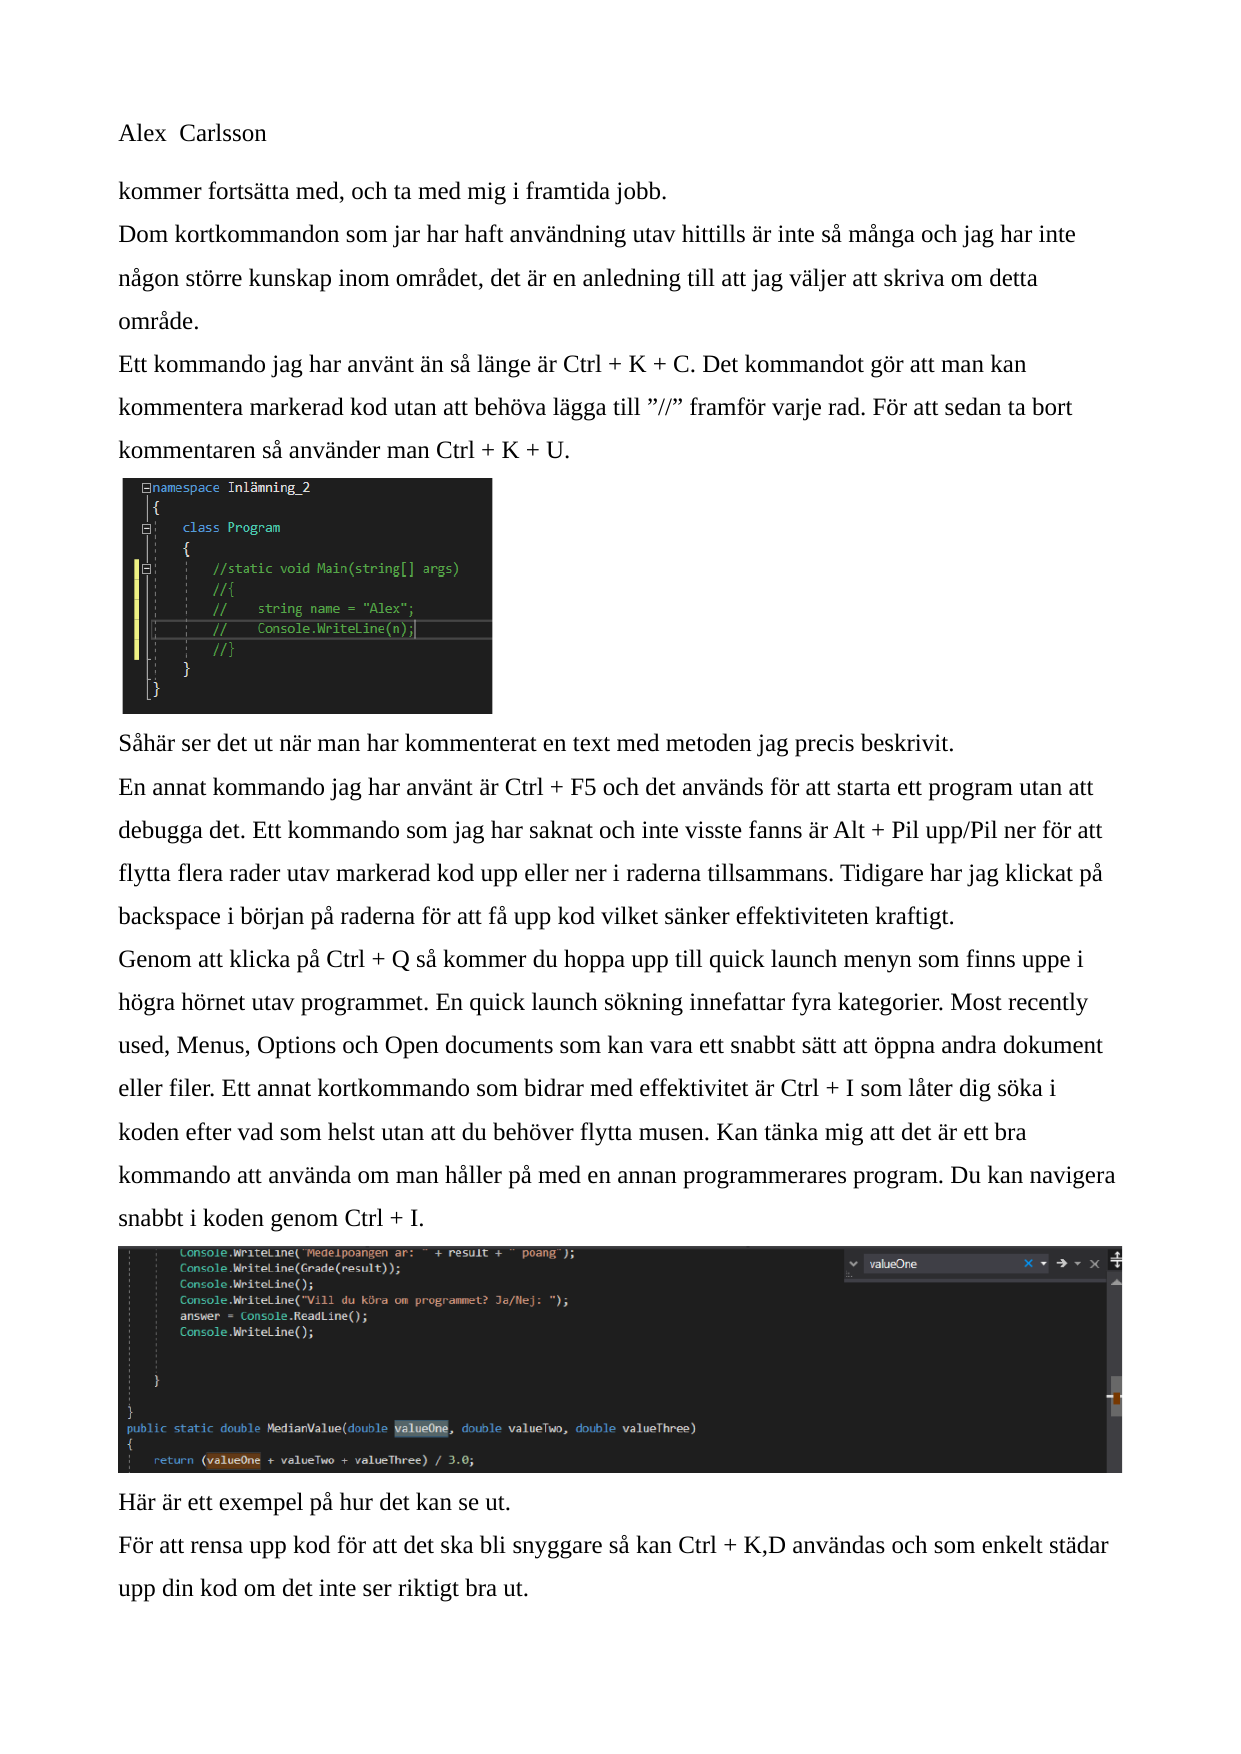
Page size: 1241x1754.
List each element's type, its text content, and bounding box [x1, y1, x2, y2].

text Såhär ser det ut när man har kommenterat en text med metoden jag precis beskrivit. [118, 478, 1122, 757]
picture [122, 478, 493, 714]
text För att rensa upp kod för att det ska bli snyggare så kan Ctrl + K,D användas och som enkelt städar upp din kod om det inte ser riktigt bra ut. [118, 1530, 1122, 1602]
text Här är ett exempel på hur det kan se ut. [118, 1473, 1122, 1516]
text Dom kortkommandon som jar har haft användning utav hittills är inte så många och jag har inte någon större kunskap inom området, det är en anledning till att jag väljer att skriva om detta område. [118, 219, 1122, 334]
text kommer fortsätta med, och ta med mig i framtida jobb. [118, 176, 1122, 205]
text Ett kommando jag har använt än så länge är Ctrl + K + C. Det kommandot gör att man kan kommentera markerad kod utan att behöva lägga till ”//” framför varje rad. För att sedan ta bort kommentaren så använder man Ctrl + K + U. [118, 349, 1122, 464]
picture [118, 1246, 1123, 1473]
text En annat kommando jag har använt är Ctrl + F5 och det används för att starta ett program utan att debugga det. Ett kommando som jag har saknat och inte visste fanns är Alt + Pil upp/Pil ner för att flytta flera rader utav markerad kod upp eller ner i raderna tillsammans. Tidigare har jag klickat på backspace i början på raderna för att få upp kod vilket sänker effektiviteten kraftigt. [118, 772, 1122, 930]
text Genom att klicka på Ctrl + Q så kommer du hoppa upp till quick launch menyn som finns uppe i högra hörnet utav programmet. En quick launch sökning innefattar fyra kategorier. Most recently used, Menus, Options och Open documents som kan vara ett snabbt sätt att öppna andra dokument eller filer. Ett annat kortkommando som bidrar med effektivitet är Ctrl + I som låter dig söka i koden efter vad som helst utan att du behöver flytta musen. Kan tänka mig att det är ett bra kommando att använda om man håller på med en annan programmerares program. Du kan navigera snabbt i koden genom Ctrl + I. [118, 944, 1122, 1232]
